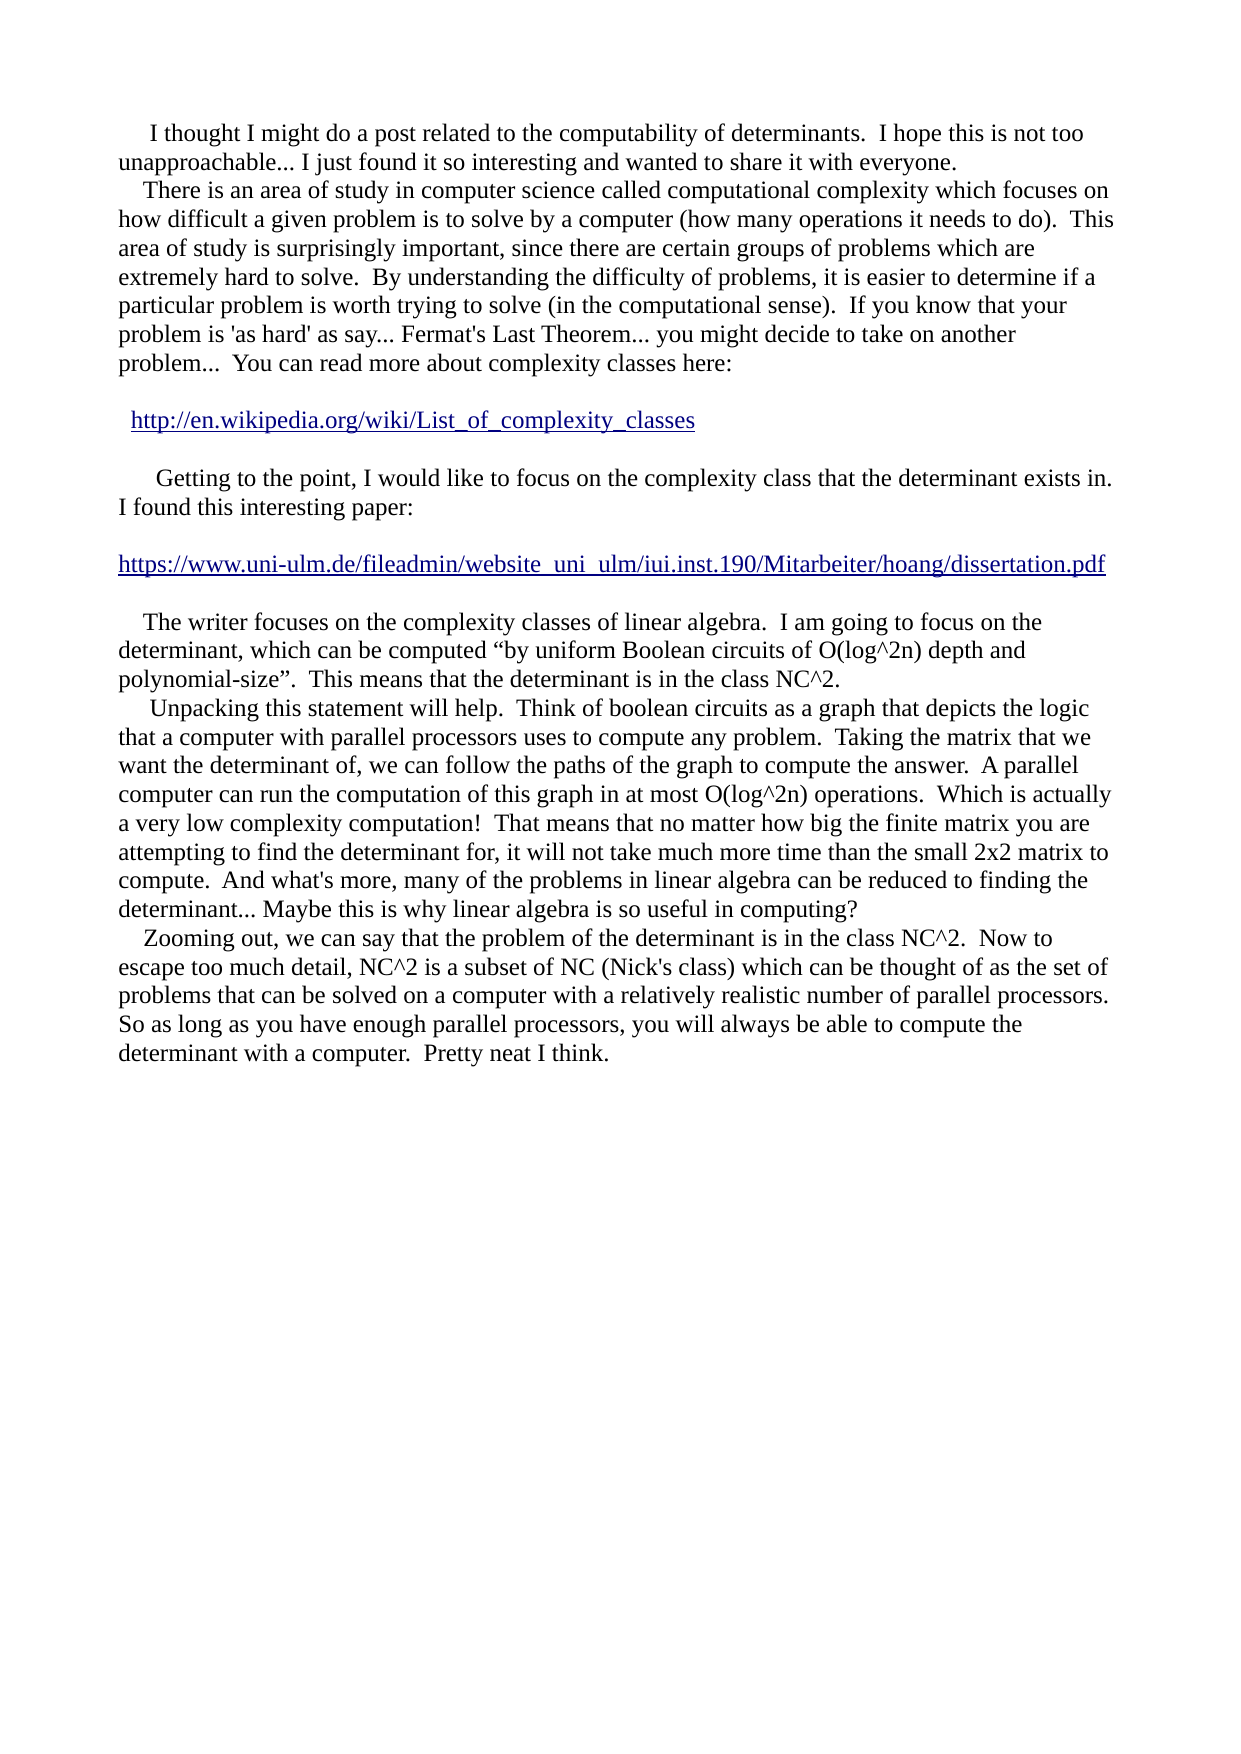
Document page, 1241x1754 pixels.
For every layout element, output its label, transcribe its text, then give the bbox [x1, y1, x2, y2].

text There is an area of study in computer science called computational complexity which focuses on how difficult a given problem is to solve by a computer (how many operations it needs to do). This area of study is surprisingly important, since there are certain groups of problems which are extremely hard to solve. By understanding the difficulty of problems, it is easier to determine if a particular problem is worth trying to solve (in the computational sense). If you know that your problem is 'as hard' as say... Fermat's Last Theorem... you might decide to take on another problem... You can read more about complexity classes here: [118, 176, 1122, 377]
text Getting to the point, I would like to focus on the complexity class that the determinant exists in. I found this interesting paper: [118, 463, 1122, 521]
text http://en.wikipedia.org/wiki/List_of_complexity_classes [118, 406, 1122, 434]
text I thought I might do a post related to the computability of determinants. I hope this is not too unapproachable... I just found it so interesting and wanted to share it with everyone. [118, 118, 1122, 176]
text Zooming out, we can say that the problem of the determinant is in the class NC^2. Now to escape too much detail, NC^2 is a subset of NC (Nick's class) which can be thought of as the set of problems that can be solved on a computer with a relatively realistic number of parallel processors. So as long as you have enough parallel processors, you will always be able to compute the determinant with a computer. Pretty neat I think. [118, 923, 1122, 1067]
text https://www.uni-ulm.de/fileadmin/website_uni_ulm/iui.inst.190/Mitarbeiter/hoang/dissertation.pdf [118, 549, 1122, 578]
text Unpacking this statement will help. Think of boolean circuits as a graph that depicts the logic that a computer with parallel processors uses to compute any problem. Taking the matrix that we want the determinant of, we can follow the paths of the graph to compute the answer. A parallel computer can run the computation of this graph in at most O(log^2n) operations. Which is actually a very low complexity computation! That means that no matter how big the finite matrix you are attempting to find the determinant for, it will not take much more time than the small 2x2 matrix to compute. And what's more, many of the problems in linear algebra can be reduced to finding the determinant... Maybe this is why linear algebra is so useful in computing? [118, 693, 1122, 923]
text The writer focuses on the complexity classes of linear algebra. I am going to focus on the determinant, which can be computed “by uniform Boolean circuits of O(log^2n) depth and polynomial-size”. This means that the determinant is in the class NC^2. [118, 607, 1122, 693]
